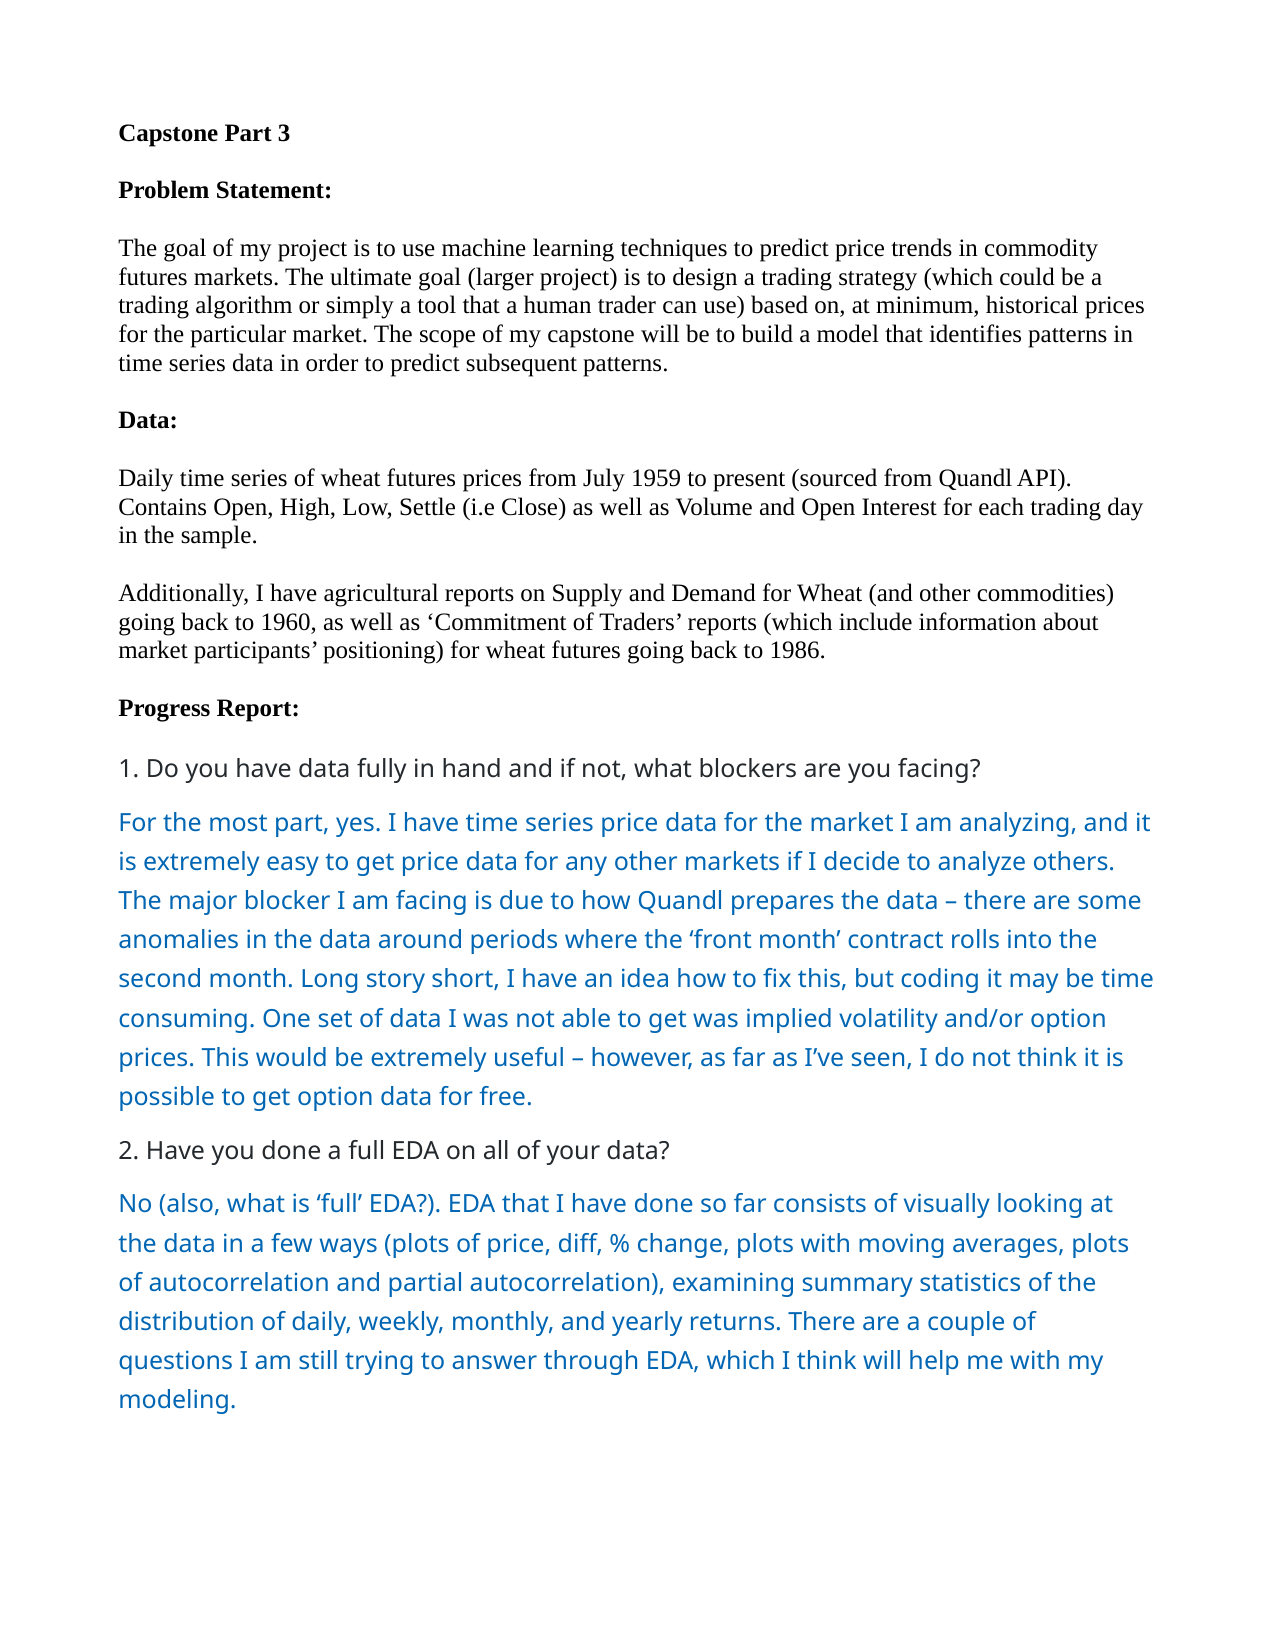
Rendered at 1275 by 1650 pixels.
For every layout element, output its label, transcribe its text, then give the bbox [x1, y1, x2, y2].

text 2. Have you done a full EDA on all of your data? [118, 1132, 1157, 1166]
text The goal of my project is to use machine learning techniques to predict price trends in commodity futures markets. The ultimate goal (larger project) is to design a trading strategy (which could be a trading algorithm or simply a tool that a human trader can use) based on, at minimum, historical prices for the particular market. The scope of my capstone will be to build a model that identifies patterns in time series data in order to predict subsequent patterns. [118, 233, 1157, 377]
text 1. Do you have data fully in hand and if not, what blockers are you facing? [118, 751, 1157, 785]
text For the most part, yes. I have time series price data for the market I am analyzing, and it is extremely easy to get price data for any other markets if I decide to analyze others. The major blocker I am facing is due to how Quandl prepares the data – there are some anomalies in the data around periods where the ‘front month’ contract rolls into the second month. Long story short, I have an idea how to fix this, but coding it may be time consuming. One set of data I was not able to get was implied volatility and/or option prices. This would be extremely useful – however, as far as I’ve seen, I do not think it is possible to get option data for free. [118, 804, 1157, 1113]
text No (also, what is ‘full’ EDA?). EDA that I have done so far consists of visually looking at the data in a few ways (plots of price, diff, % change, plots with moving averages, plots of autocorrelation and partial autocorrelation), examining summary statistics of the distribution of daily, weekly, monthly, and yearly returns. There are a couple of questions I am still trying to answer through EDA, which I think will help me with my modeling. [118, 1186, 1157, 1416]
text Daily time series of wheat futures prices from July 1959 to present (sourced from Quandl API). Contains Open, High, Low, Settle (i.e Close) as well as Volume and Open Interest for each trading day in the sample. [118, 463, 1157, 549]
text Capstone Part 3 [118, 118, 1157, 147]
text Data: [118, 406, 1157, 434]
text Problem Statement: [118, 176, 1157, 204]
text Additionally, I have agricultural reports on Supply and Demand for Wheat (and other commodities) going back to 1960, as well as ‘Commitment of Traders’ reports (which include information about market participants’ positioning) for wheat futures going back to 1986. [118, 578, 1157, 664]
text Progress Report: [118, 693, 1157, 722]
